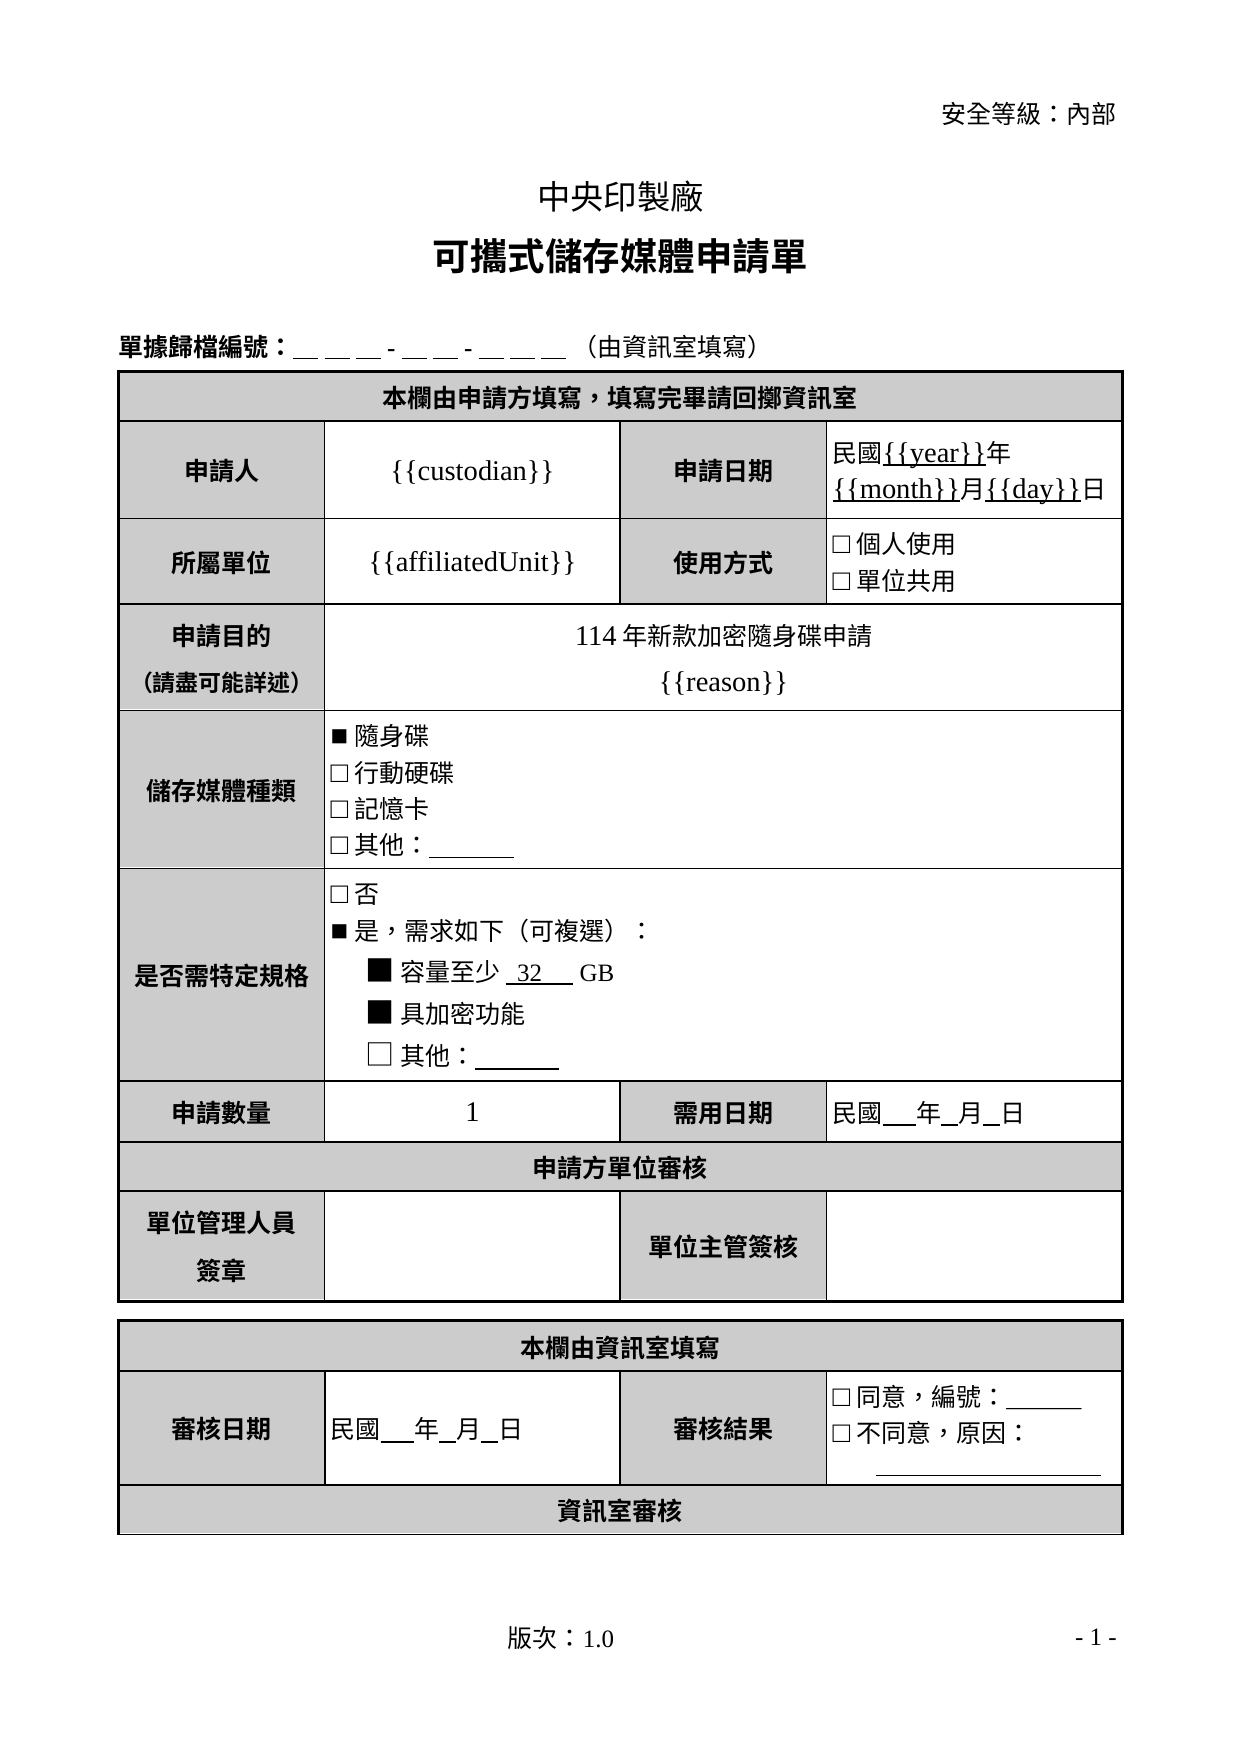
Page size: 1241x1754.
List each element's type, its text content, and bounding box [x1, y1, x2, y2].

table_cell □ 同意，編號：______ □ 不同意，原因： [827, 1372, 1121, 1484]
table_header 本欄由申請方填寫，填寫完畢請回擲資訊室 [120, 373, 1121, 420]
table_cell 單位主管簽核 [621, 1192, 826, 1299]
table_cell 所屬單位 [120, 519, 324, 603]
table_cell 申請目的 （請盡可能詳述） [120, 605, 324, 709]
text 中央印製廠 [118, 171, 1122, 219]
table_cell 114年新款加密隨身碟申請 {{reason}} [325, 605, 1121, 709]
table_cell 資訊室審核 [120, 1486, 1121, 1533]
table_cell [827, 1192, 1121, 1299]
table_cell □ 個人使用 □ 單位共用 [827, 519, 1121, 603]
table_cell 申請人 [120, 422, 324, 518]
table_cell 民國 年 月 日 [827, 1082, 1121, 1141]
table_cell 申請日期 [621, 422, 826, 518]
table_cell 申請方單位審核 [120, 1143, 1121, 1190]
table_cell {{custodian}} [325, 422, 619, 518]
table_cell 需用日期 [621, 1082, 826, 1141]
table_cell 儲存媒體種類 [120, 711, 324, 867]
table_cell 審核結果 [621, 1372, 826, 1484]
table_cell {{affiliatedUnit}} [325, 519, 619, 603]
table_cell 單位管理人員 簽章 [120, 1192, 324, 1299]
table_cell ■ 隨身碟 □ 行動硬碟 □ 記憶卡 □ 其他： [325, 711, 1121, 867]
table_cell □ 否 ■ 是，需求如下（可複選）： ■ 容量至少 32 GB ■ 具加密功能 □ 其他： [325, 869, 1121, 1080]
text 可攜式儲存媒體申請單 [118, 227, 1122, 281]
table_cell [325, 1192, 619, 1299]
table_cell 是否需特定規格 [120, 869, 324, 1080]
table_cell 審核日期 [120, 1372, 324, 1484]
table_cell 民國 年 月 日 [326, 1372, 619, 1484]
table_cell 1 [325, 1082, 619, 1141]
table_cell 民國{{year}}年{{month}}月{{day}}日 [827, 422, 1121, 518]
table_cell 使用方式 [621, 519, 826, 603]
table_cell 申請數量 [120, 1082, 324, 1141]
table_header 本欄由資訊室填寫 [120, 1322, 1121, 1370]
text 單據歸檔編號： - - （由資訊室填寫） [118, 327, 1122, 363]
